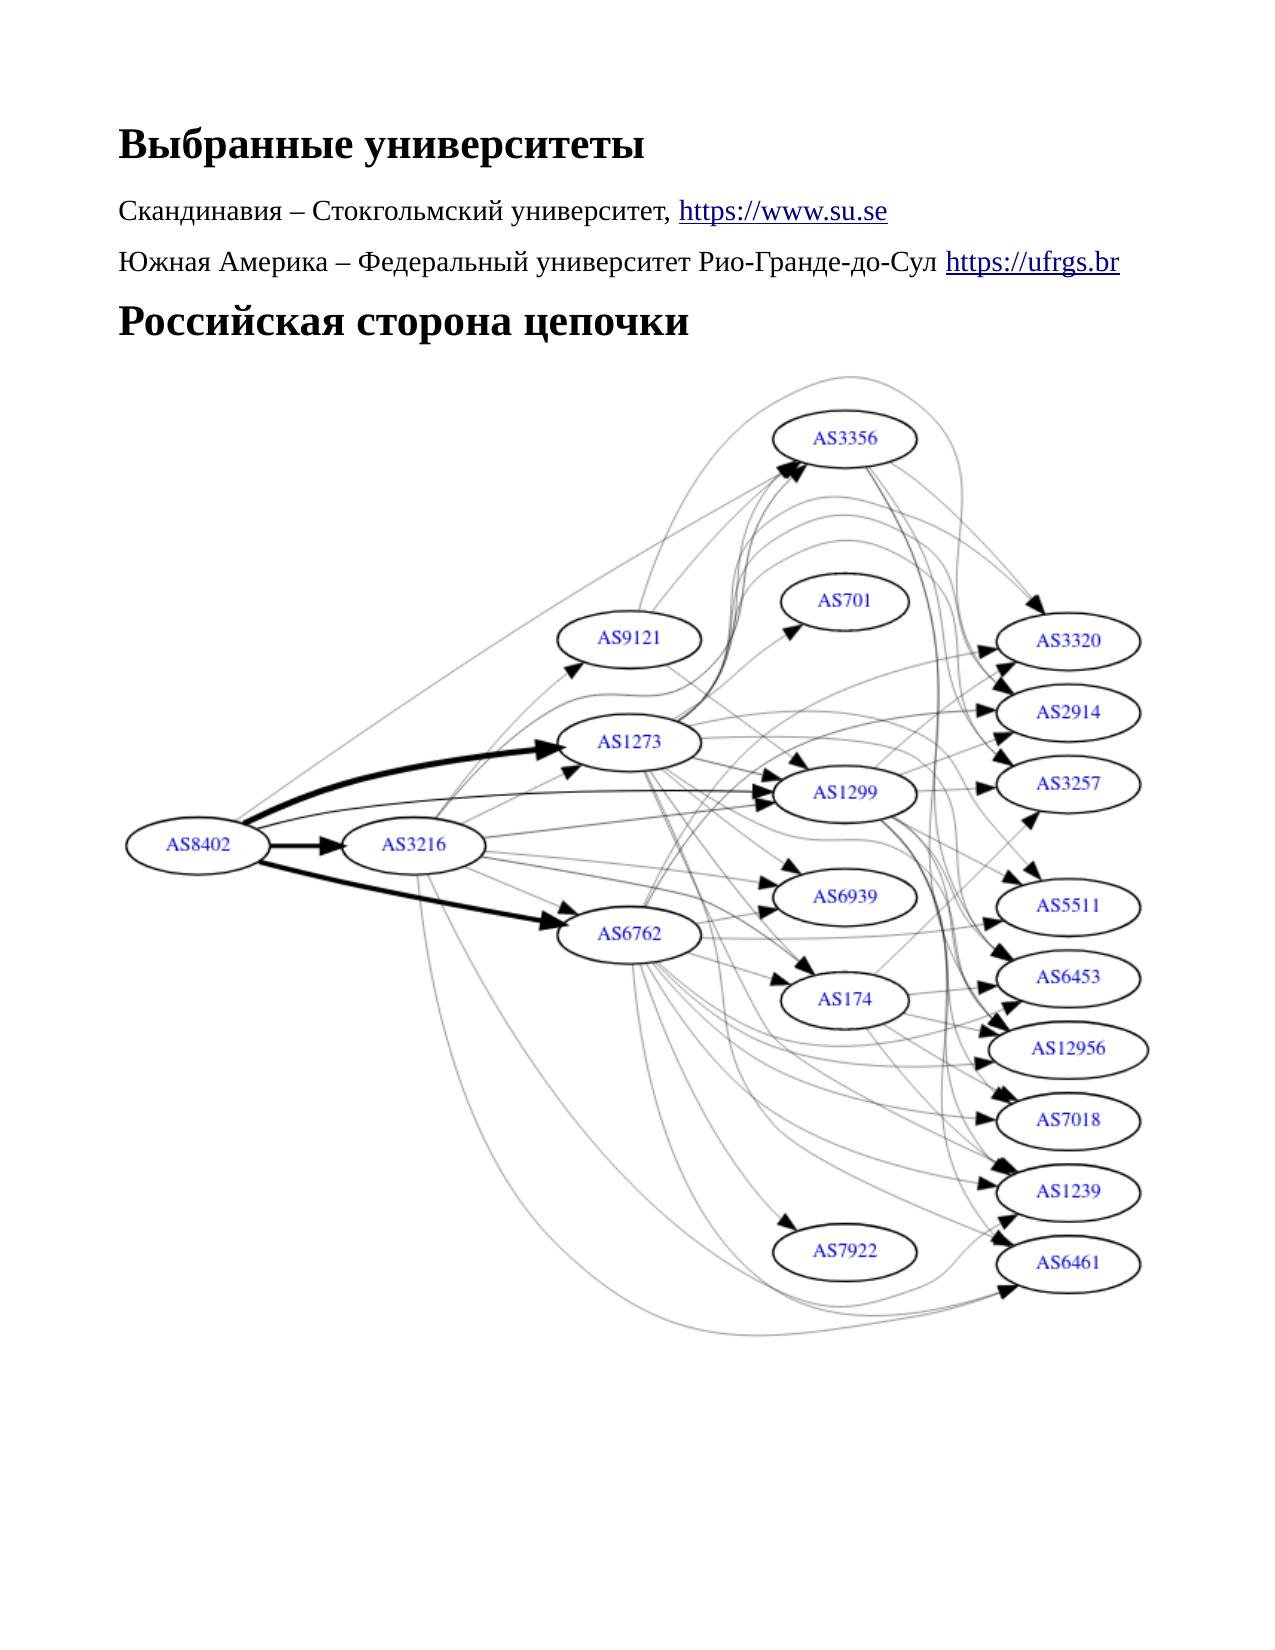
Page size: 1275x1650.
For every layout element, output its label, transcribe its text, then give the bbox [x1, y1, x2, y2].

text Южная Америка – Федеральный университет Рио-Гранде-до-Сул https://ufrgs.br [118, 244, 1157, 277]
picture [118, 369, 1157, 1345]
text Скандинавия – Стокгольмский университет, https://www.su.se [118, 193, 1157, 227]
text Выбранные университеты [118, 118, 1157, 168]
text Российская сторона цепочки [118, 294, 1157, 344]
